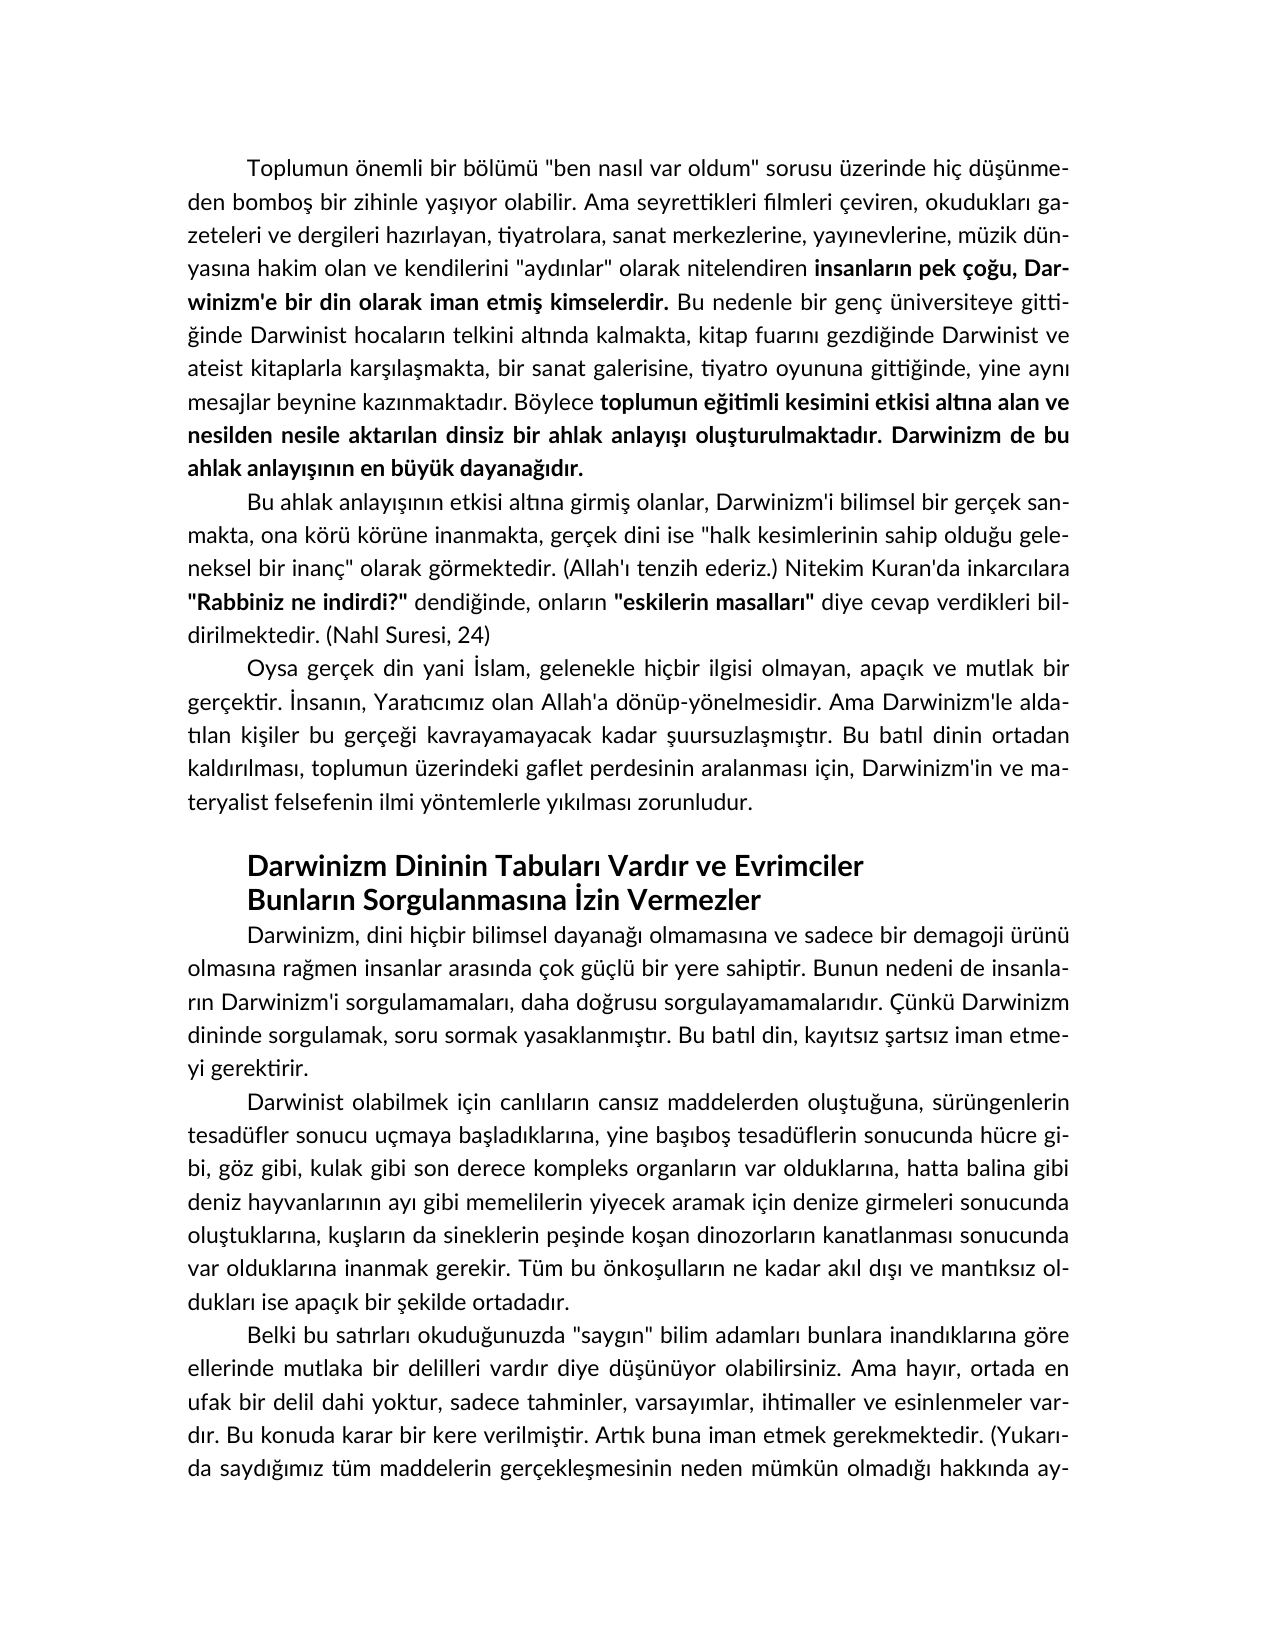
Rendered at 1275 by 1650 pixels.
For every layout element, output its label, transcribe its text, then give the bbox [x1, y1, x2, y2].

text Bunların Sorgulanmasına İzin Vermezler [187, 883, 1070, 917]
text Bu ahlak anlayışının et­ki­si al­tı­na gir­miş olan­lar, Dar­wi­nizm'i bi­lim­sel bir ger­çek san­mak­ta, ona kö­rü kö­rü­ne inan­mak­ta, ger­çek di­ni ise "halk ke­sim­le­ri­nin sa­hip ol­du­ğu ge­le­nek­sel bir inanç" ola­rak gör­mek­te­dir. (Allah'ı tenzih ederiz.) Ni­te­kim Ku­ran'da in­kar­cı­la­ra "Rab­bi­niz ne in­dir­di?" den­di­ğin­de, on­la­rın "es­ki­le­rin ma­sal­la­rı" di­ye ce­vap ver­dik­le­ri bil­di­ril­mek­te­dir. (Nahl Su­re­si, 24) [187, 483, 1070, 650]
text Bel­ki bu sa­tır­la­rı oku­du­ğu­nuz­da "say­gın" bi­lim adam­la­rı bun­la­ra inan­dık­la­rı­na gö­re el­le­rin­de mut­la­ka bir de­lil­le­ri var­dır di­ye dü­şü­nü­yor ola­bi­lir­si­niz. Ama ha­yır, or­ta­da en ufak bir de­lil da­hi yok­tur, sa­de­ce tah­min­ler, var­sa­yım­lar, ih­ti­mal­ler ve esin­len­me­ler var­dır. Bu ko­nu­da ka­rar bir ke­re ve­ril­miş­tir. Ar­tık bu­na iman et­mek ge­rek­mek­te­dir. (Yu­ka­rı­da say­dı­ğı­mız tüm mad­de­le­rin ger­çek­leş­me­si­nin ne­den müm­kün ol­ma­dı­ğı hak­kın­da ay­ [187, 1317, 1070, 1483]
text Top­lu­mun önem­li bir bö­lü­mü "ben na­sıl var ol­dum" so­ru­su üze­rin­de hiç dü­şün­me­den bom­boş bir zi­hin­le ya­şı­yor ola­bi­lir. Ama sey­ret­tik­le­ri film­le­ri çe­vi­ren, oku­duk­la­rı ga­ze­te­le­ri ve der­gi­le­ri ha­zır­la­yan, ti­yat­ro­la­ra, sa­nat mer­kez­le­ri­ne, ya­yı­nev­le­ri­ne, mü­zik dün­ya­sı­na ha­kim olan ve ken­di­le­ri­ni "ay­dın­lar" ola­rak ni­te­len­di­ren in­san­la­rın pek ço­ğu, Dar­wi­nizm'e bir din ola­rak iman et­miş kim­se­ler­dir. Bu ne­den­le bir genç üni­ver­si­te­ye git­ti­ğin­de Dar­wi­nist ho­ca­la­rın tel­ki­ni al­tın­da kal­mak­ta, ki­tap fu­arı­nı gez­di­ğin­de Dar­wi­nist ve ate­ist ki­tap­lar­la kar­şı­laş­mak­ta, bir sa­nat ga­le­ri­si­ne, ti­yat­ro oyu­nu­na git­ti­ğin­de, yi­ne ay­nı me­saj­lar bey­ni­ne ka­zın­mak­ta­dır. Böy­le­ce top­lu­mun eği­tim­li ke­si­mi­ni et­ki­si al­tı­na alan ve ne­sil­den ne­si­le ak­ta­rı­lan din­siz bir ahlak anlayışı oluş­tu­rul­mak­ta­dır. Dar­wi­nizm de bu ahlak anlayışının en bü­yük da­ya­na­ğı­dır. [187, 150, 1070, 483]
text Dar­wi­nist ola­bil­mek için can­lı­la­rın can­sız mad­de­ler­den oluş­tu­ğu­na, sü­rün­gen­le­rin te­sa­düf­ler so­nu­cu uç­ma­ya baş­la­dık­la­rı­na, yi­ne ba­şı­boş te­sa­düf­le­rin so­nu­cun­da hüc­re gi­bi, göz gi­bi, ku­lak gi­bi son de­re­ce komp­leks or­gan­la­rın var ol­duk­la­rı­na, hat­ta ba­li­na gi­bi de­niz hay­van­la­rı­nın ayı gi­bi me­me­li­le­rin yi­ye­cek ara­mak için de­ni­ze gir­me­le­ri so­nu­cun­da oluş­tuk­la­rı­na, kuş­la­rın da si­nek­le­rin pe­şin­de ko­şan di­no­zor­la­rın ka­nat­lan­ma­sı so­nu­cun­da var ol­duk­la­rı­na inan­mak ge­re­kir. Tüm bu ön­ko­şul­la­rın ne ka­dar akıl ­dı­şı ve man­tık­sız ol­duk­la­rı ise apa­çık bir şe­kil­de or­ta­da­dır. [187, 1083, 1070, 1317]
text Dar­wi­nizm Di­ni­nin Ta­bu­la­rı Var­dır ve Evrimciler [187, 850, 1070, 883]
text Dar­wi­nizm, di­ni hiç­bir bi­lim­sel da­ya­na­ğı ol­ma­ma­sı­na ve sa­de­ce bir de­ma­go­ji ürü­nü ol­ma­sı­na rağ­men in­san­lar ara­sın­da çok güç­lü bir ye­re sa­hip­tir. Bu­nun ne­de­ni de in­san­la­rın Dar­wi­nizm'i sor­gu­la­ma­ma­la­rı, da­ha doğ­ru­su sor­gu­la­ya­ma­ma­la­rı­dır. Çün­kü Dar­wi­nizm di­nin­de sor­gu­la­mak, so­ru sor­mak ya­sak­lan­mış­tır. Bu ba­tıl din, ka­yıt­sız şart­sız iman et­me­yi ge­rek­ti­rir. [187, 917, 1070, 1083]
text Oy­sa ger­çek din ya­ni İs­lam, ge­le­nek­le hiçbir il­gi­si ol­ma­yan, apa­çık ve mut­lak bir ger­çek­tir. İn­sa­nın, Yaratıcımız olan Al­lah'a dö­nüp-yö­nel­me­si­dir. Ama Dar­wi­nizm'le al­da­tı­lan ki­şi­ler bu ger­çe­ği kav­ra­ya­ma­ya­cak ka­dar şu­ur­suz­laş­mış­tır. Bu ba­tıl di­nin or­ta­dan kal­dı­rıl­ma­sı, top­lu­mun üze­rin­de­ki gaf­let per­de­si­nin ara­lan­ma­sı için, Dar­wi­nizm'in ve ma­ter­ya­list fel­se­fe­nin il­mi yön­tem­ler­le yı­kıl­ma­sı zo­run­lu­dur. [187, 650, 1070, 817]
